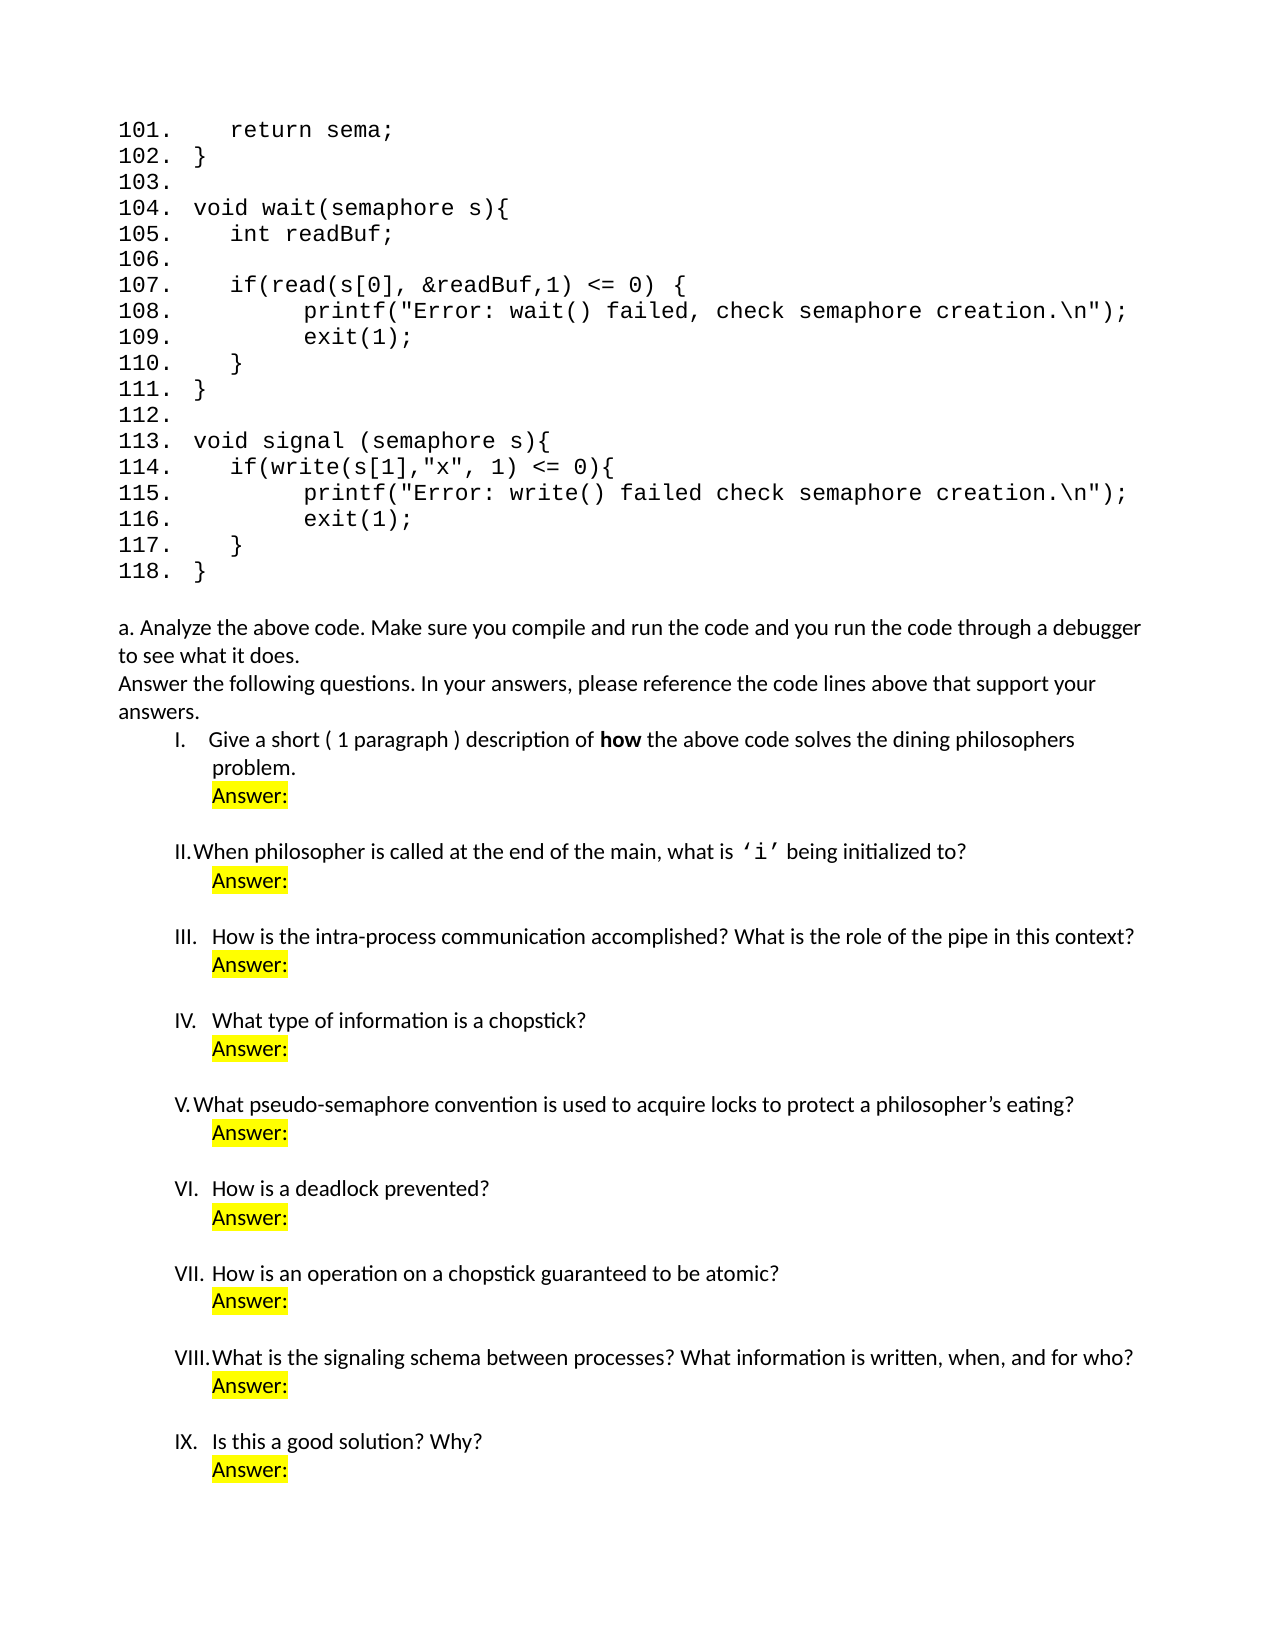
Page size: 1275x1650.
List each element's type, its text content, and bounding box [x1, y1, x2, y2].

list Answer: [174, 781, 1157, 809]
list } [118, 377, 1157, 403]
list } [118, 144, 1157, 170]
list Answer: [174, 1287, 1157, 1315]
list How is the intra-process communication accomplished? What is the role of the pipe in this context? [174, 922, 1157, 950]
list } [118, 352, 1157, 377]
text Answer the following questions. In your answers, please reference the code lines above that support your answers. [118, 669, 1157, 725]
list Answer: [174, 1034, 1157, 1062]
list printf("Error: write() failed check semaphore creation.\n"); [118, 481, 1157, 507]
list Give a short ( 1 paragraph ) description of how the above code solves the dining philosophers problem. [174, 725, 1157, 781]
list void signal (semaphore s){ [118, 429, 1157, 455]
list } [118, 533, 1157, 559]
text a. Analyze the above code. Make sure you compile and run the code and you run the code through a debugger to see what it does. [118, 613, 1157, 669]
list } [118, 559, 1157, 585]
list What is the signaling schema between processes? What information is written, when, and for who? [174, 1343, 1157, 1371]
list int readBuf; [118, 222, 1157, 248]
list return sema; [118, 118, 1157, 144]
list How is an operation on a chopstick guaranteed to be atomic? [174, 1259, 1157, 1287]
list printf("Error: wait() failed, check semaphore creation.\n"); [118, 300, 1157, 326]
list if(read(s[0], &readBuf,1) <= 0) { [118, 274, 1157, 300]
list exit(1); [118, 507, 1157, 533]
list Answer: [174, 1371, 1157, 1399]
list void wait(semaphore s){ [118, 196, 1157, 222]
list Answer: [174, 950, 1157, 978]
list Is this a good solution? Why? [174, 1427, 1157, 1455]
list Answer: [174, 866, 1157, 894]
list When philosopher is called at the end of the main, what is ‘i’ being initialized to? [174, 837, 1157, 866]
list How is a deadlock prevented? [174, 1174, 1157, 1203]
list Answer: [174, 1203, 1157, 1231]
list What pseudo-semaphore convention is used to acquire locks to protect a philosopher’s eating? [174, 1091, 1157, 1118]
list Answer: [174, 1118, 1157, 1147]
list if(write(s[1],"x", 1) <= 0){ [118, 455, 1157, 481]
list Answer: [174, 1455, 1157, 1483]
list What type of information is a chopstick? [174, 1006, 1157, 1034]
list exit(1); [118, 326, 1157, 352]
